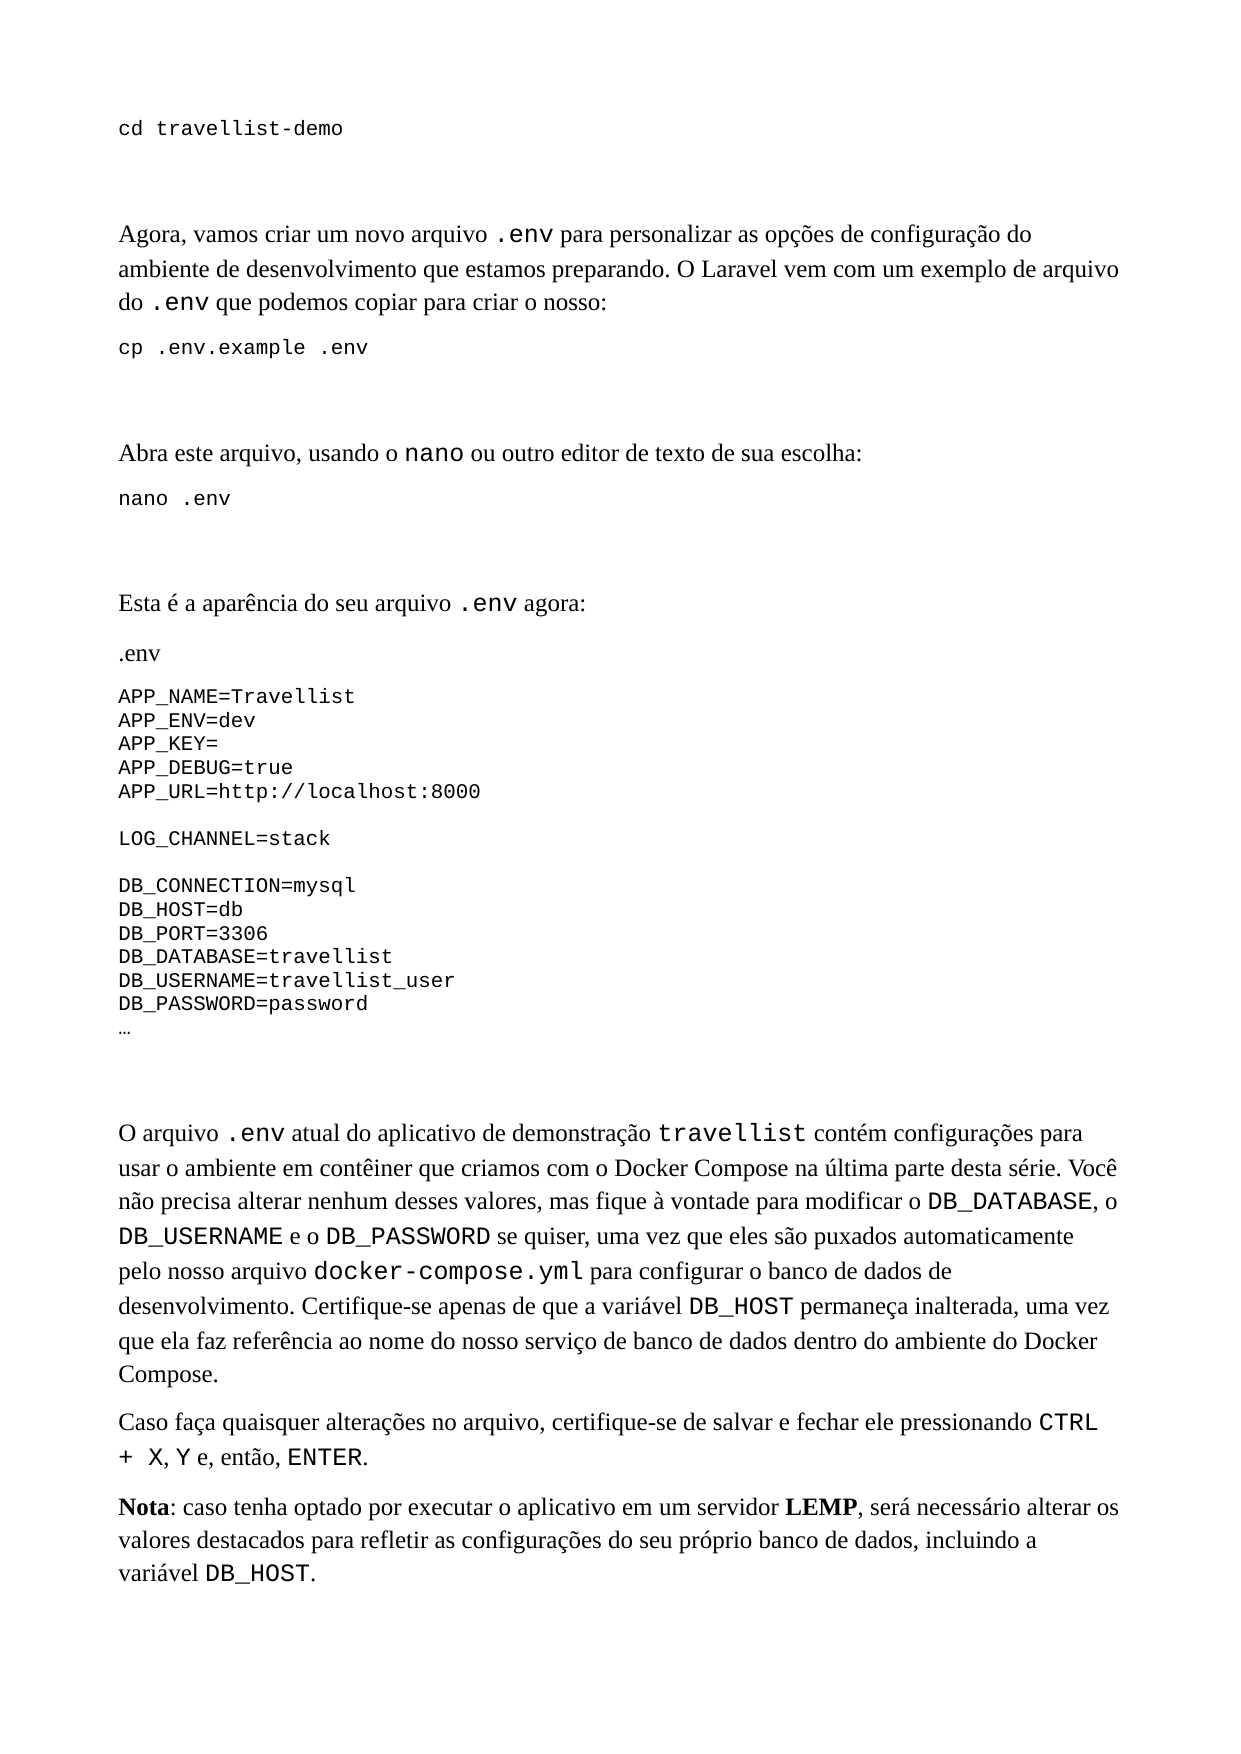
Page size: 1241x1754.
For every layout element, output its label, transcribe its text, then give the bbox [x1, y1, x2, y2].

text APP_ENV=dev [118, 710, 1122, 733]
text cd travellist-demo [118, 118, 1122, 142]
text DB_PORT=3306 [118, 922, 1122, 946]
text APP_DEBUG=true [118, 757, 1122, 781]
text … [118, 1017, 1122, 1041]
text Esta é a aparência do seu arquivo .env agora: [118, 588, 1122, 619]
text Nota: caso tenha optado por executar o aplicativo em um servidor LEMP, será necessário alterar os valores destacados para refletir as configurações do seu próprio banco de dados, incluindo a variável DB_HOST. [118, 1492, 1122, 1589]
text Agora, vamos criar um novo arquivo .env para personalizar as opções de configuração do ambiente de desenvolvimento que estamos preparando. O Laravel vem com um exemplo de arquivo do .env que podemos copiar para criar o nosso: [118, 219, 1122, 318]
text Caso faça quaisquer alterações no arquivo, certifique-se de salvar e fechar ele pressionando CTRL + X, Y e, então, ENTER. [118, 1407, 1122, 1473]
text cp .env.example .env [118, 337, 1122, 361]
text nano .env [118, 488, 1122, 511]
text DB_USERNAME=travellist_user [118, 970, 1122, 993]
text APP_KEY= [118, 733, 1122, 757]
text DB_CONNECTION=mysql [118, 875, 1122, 899]
text APP_NAME=Travellist [118, 686, 1122, 710]
text DB_DATABASE=travellist [118, 946, 1122, 970]
text Abra este arquivo, usando o nano ou outro editor de texto de sua escolha: [118, 438, 1122, 468]
text DB_HOST=db [118, 899, 1122, 922]
text LOG_CHANNEL=stack [118, 828, 1122, 852]
text .env [118, 638, 1122, 667]
text DB_PASSWORD=password [118, 993, 1122, 1017]
text APP_URL=http://localhost:8000 [118, 781, 1122, 804]
text O arquivo .env atual do aplicativo de demonstração travellist contém configurações para usar o ambiente em contêiner que criamos com o Docker Compose na última parte desta série. Você não precisa alterar nenhum desses valores, mas fique à vontade para modificar o DB_DATABASE, o DB_USERNAME e o DB_PASSWORD se quiser, uma vez que eles são puxados automaticamente pelo nosso arquivo docker-compose.yml para configurar o banco de dados de desenvolvimento. Certifique-se apenas de que a variável DB_HOST permaneça inalterada, uma vez que ela faz referência ao nome do nosso serviço de banco de dados dentro do ambiente do Docker Compose. [118, 1118, 1122, 1388]
